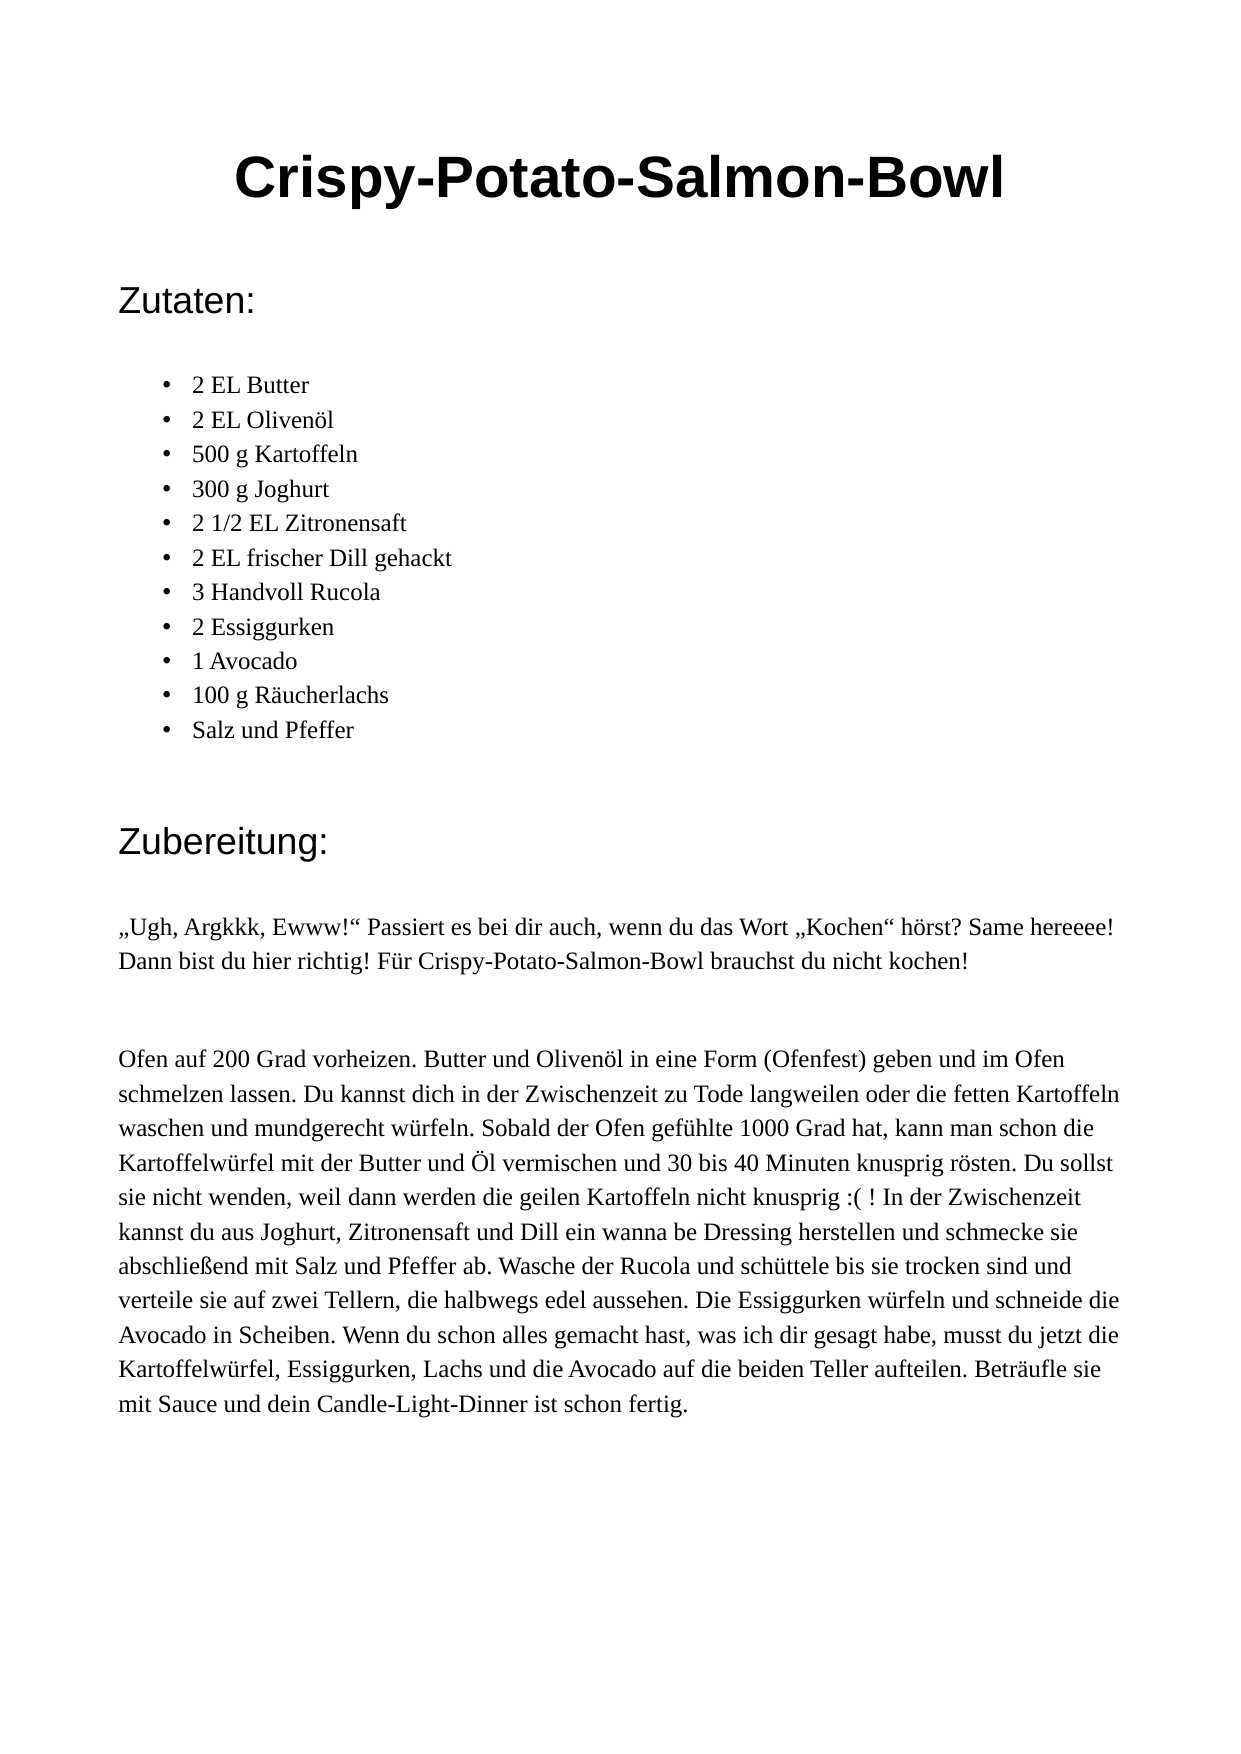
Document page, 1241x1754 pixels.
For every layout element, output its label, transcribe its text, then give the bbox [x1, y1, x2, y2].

text Zutaten: [118, 278, 1122, 321]
list 2 EL Olivenöl [162, 405, 1122, 433]
list 2 Essiggurken [162, 612, 1122, 640]
list 500 g Kartoffeln [162, 439, 1122, 468]
text „Ugh, Argkkk, Ewww!“ Passiert es bei dir auch, wenn du das Wort „Kochen“ hörst? Same hereeee! Dann bist du hier richtig! Für Crispy-Potato-Salmon-Bowl brauchst du nicht kochen! [118, 912, 1122, 975]
list Salz und Pfeffer [162, 715, 1122, 744]
list 1 Avocado [162, 646, 1122, 675]
text Ofen auf 200 Grad vorheizen. Butter und Olivenöl in eine Form (Ofenfest) geben und im Ofen schmelzen lassen. Du kannst dich in der Zwischenzeit zu Tode langweilen oder die fetten Kartoffeln waschen und mundgerecht würfeln. Sobald der Ofen gefühlte 1000 Grad hat, kann man schon die Kartoffelwürfel mit der Butter und Öl vermischen und 30 bis 40 Minuten knusprig rösten. Du sollst sie nicht wenden, weil dann werden die geilen Kartoffeln nicht knusprig :( ! In der Zwischenzeit kannst du aus Joghurt, Zitronensaft und Dill ein wanna be Dressing herstellen und schmecke sie abschließend mit Salz und Pfeffer ab. Wasche der Rucola und schüttele bis sie trocken sind und verteile sie auf zwei Tellern, die halbwegs edel aussehen. Die Essiggurken würfeln und schneide die Avocado in Scheiben. Wenn du schon alles gemacht hast, was ich dir gesagt habe, musst du jetzt die Kartoffelwürfel, Essiggurken, Lachs und die Avocado auf die beiden Teller aufteilen. Beträufle sie mit Sauce und dein Candle-Light-Dinner ist schon fertig. [118, 1044, 1122, 1418]
text Zubereitung: [118, 819, 1122, 862]
text Crispy-Potato-Salmon-Bowl [118, 143, 1122, 210]
list 3 Handvoll Rucola [162, 577, 1122, 606]
list 2 EL Butter [162, 370, 1122, 399]
list 300 g Joghurt [162, 474, 1122, 502]
list 100 g Räucherlachs [162, 681, 1122, 709]
list 2 1/2 EL Zitronensaft [162, 508, 1122, 537]
list 2 EL frischer Dill gehackt [162, 543, 1122, 571]
